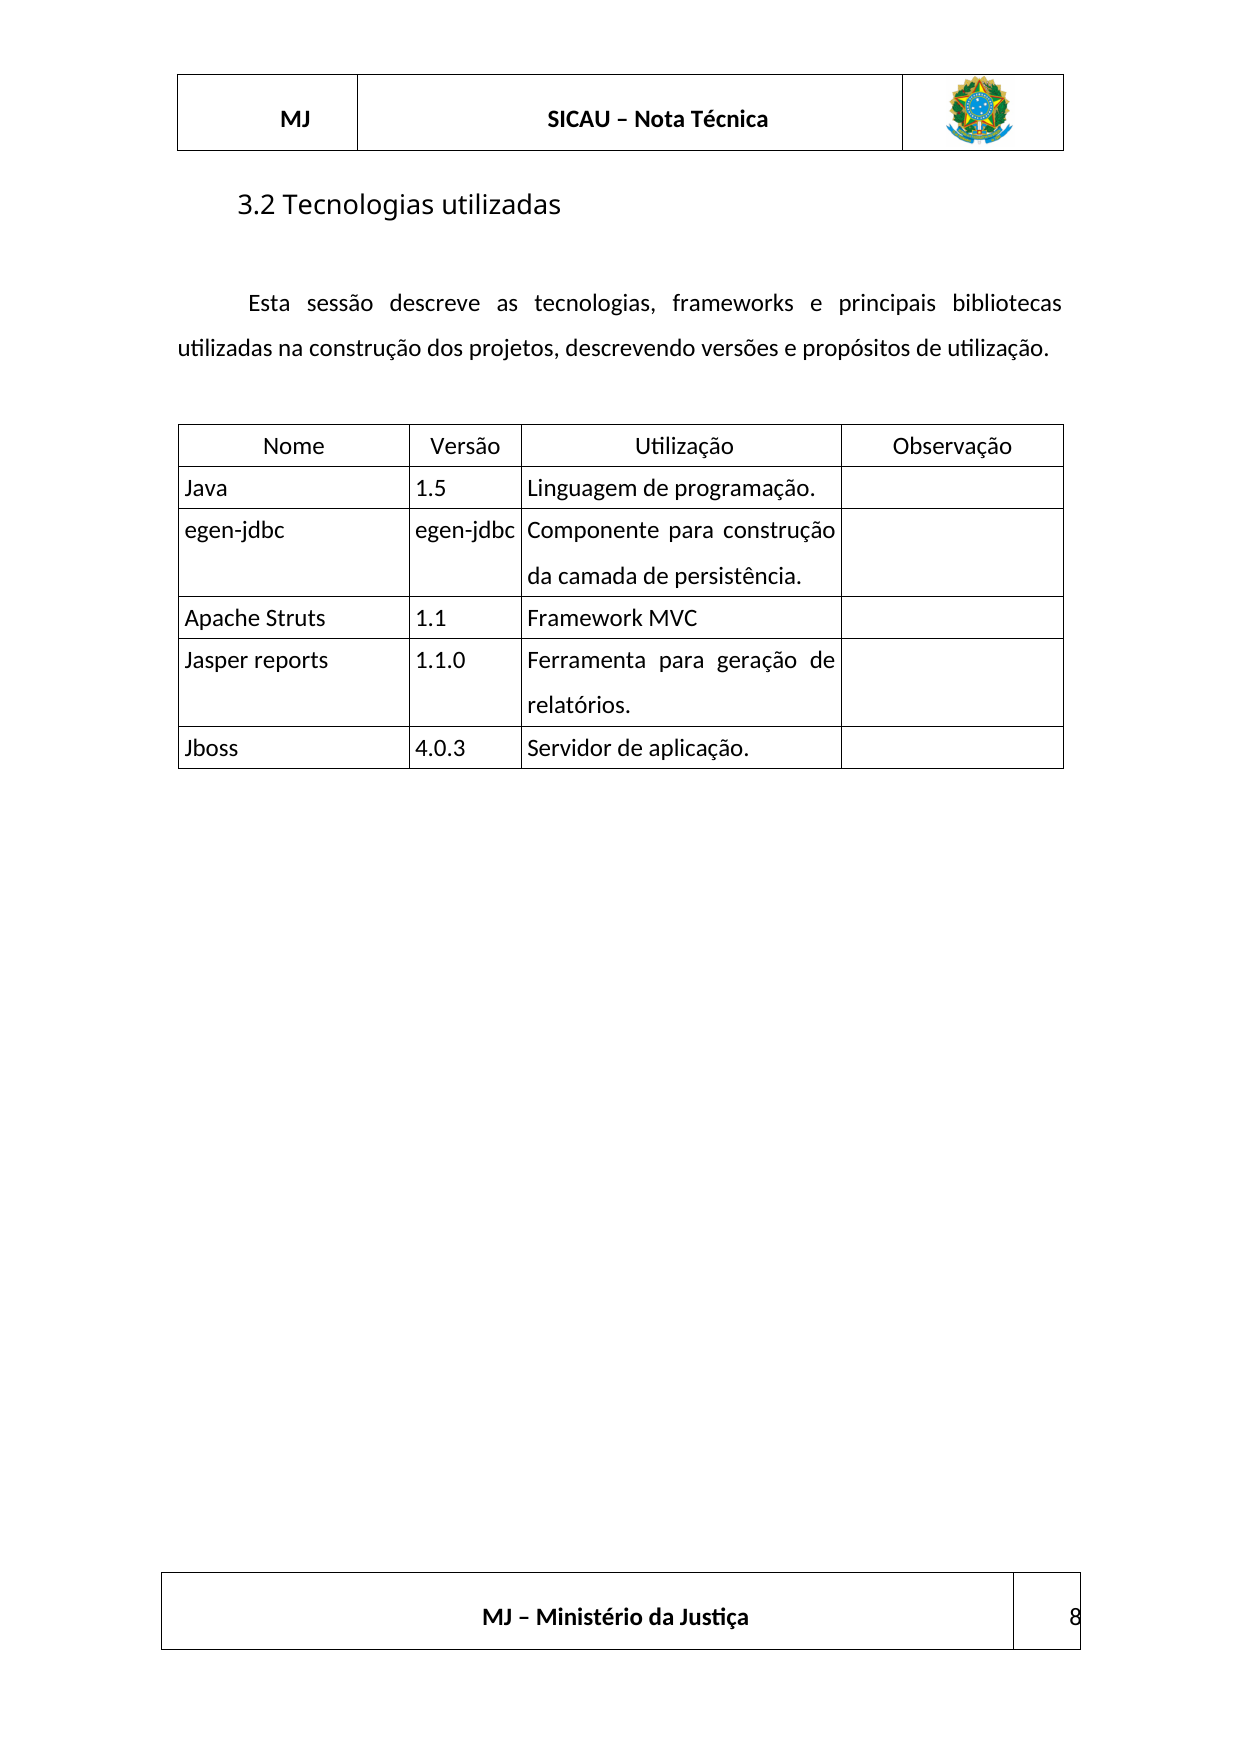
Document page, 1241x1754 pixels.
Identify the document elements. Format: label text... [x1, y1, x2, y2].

subtitle 3.2 Tecnologias utilizadas [561, 186, 1063, 223]
table_cell Java [179, 467, 409, 508]
table_header Nome [179, 425, 409, 466]
table_cell Apache Struts [179, 597, 409, 638]
table_cell egen-jdbc [410, 509, 521, 596]
table_cell Framework MVC [522, 597, 841, 638]
table_cell Ferramenta para geração de relatórios. [522, 639, 841, 726]
table_cell [842, 597, 1063, 638]
table_cell 1.1.0 [410, 639, 521, 726]
table_cell [842, 467, 1063, 508]
table_cell Servidor de aplicação. [522, 727, 841, 768]
table_cell Jasper reports [179, 639, 409, 726]
table_cell [842, 509, 1063, 596]
table_cell Componente para construção da camada de persistência. [522, 509, 841, 596]
picture [944, 75, 1020, 149]
table_cell 1.1 [410, 597, 521, 638]
table_cell 1.5 [410, 467, 521, 508]
table_cell 4.0.3 [410, 727, 521, 768]
table_header Versão [410, 425, 521, 466]
table_cell Linguagem de programação. [522, 467, 841, 508]
text Esta sessão descreve as tecnologias, frameworks e principais bibliotecas utilizadas na construção dos projetos, descrevendo versões e propósitos de utilização. [177, 287, 1063, 363]
table_cell [842, 727, 1063, 768]
table_header Utilização [522, 425, 841, 466]
table_cell egen-jdbc [179, 509, 409, 596]
table_cell Jboss [179, 727, 409, 768]
table_cell [842, 639, 1063, 726]
subtitle 3.2 Tecnologias utilizadas [177, 186, 237, 223]
table_header Observação [842, 425, 1063, 466]
